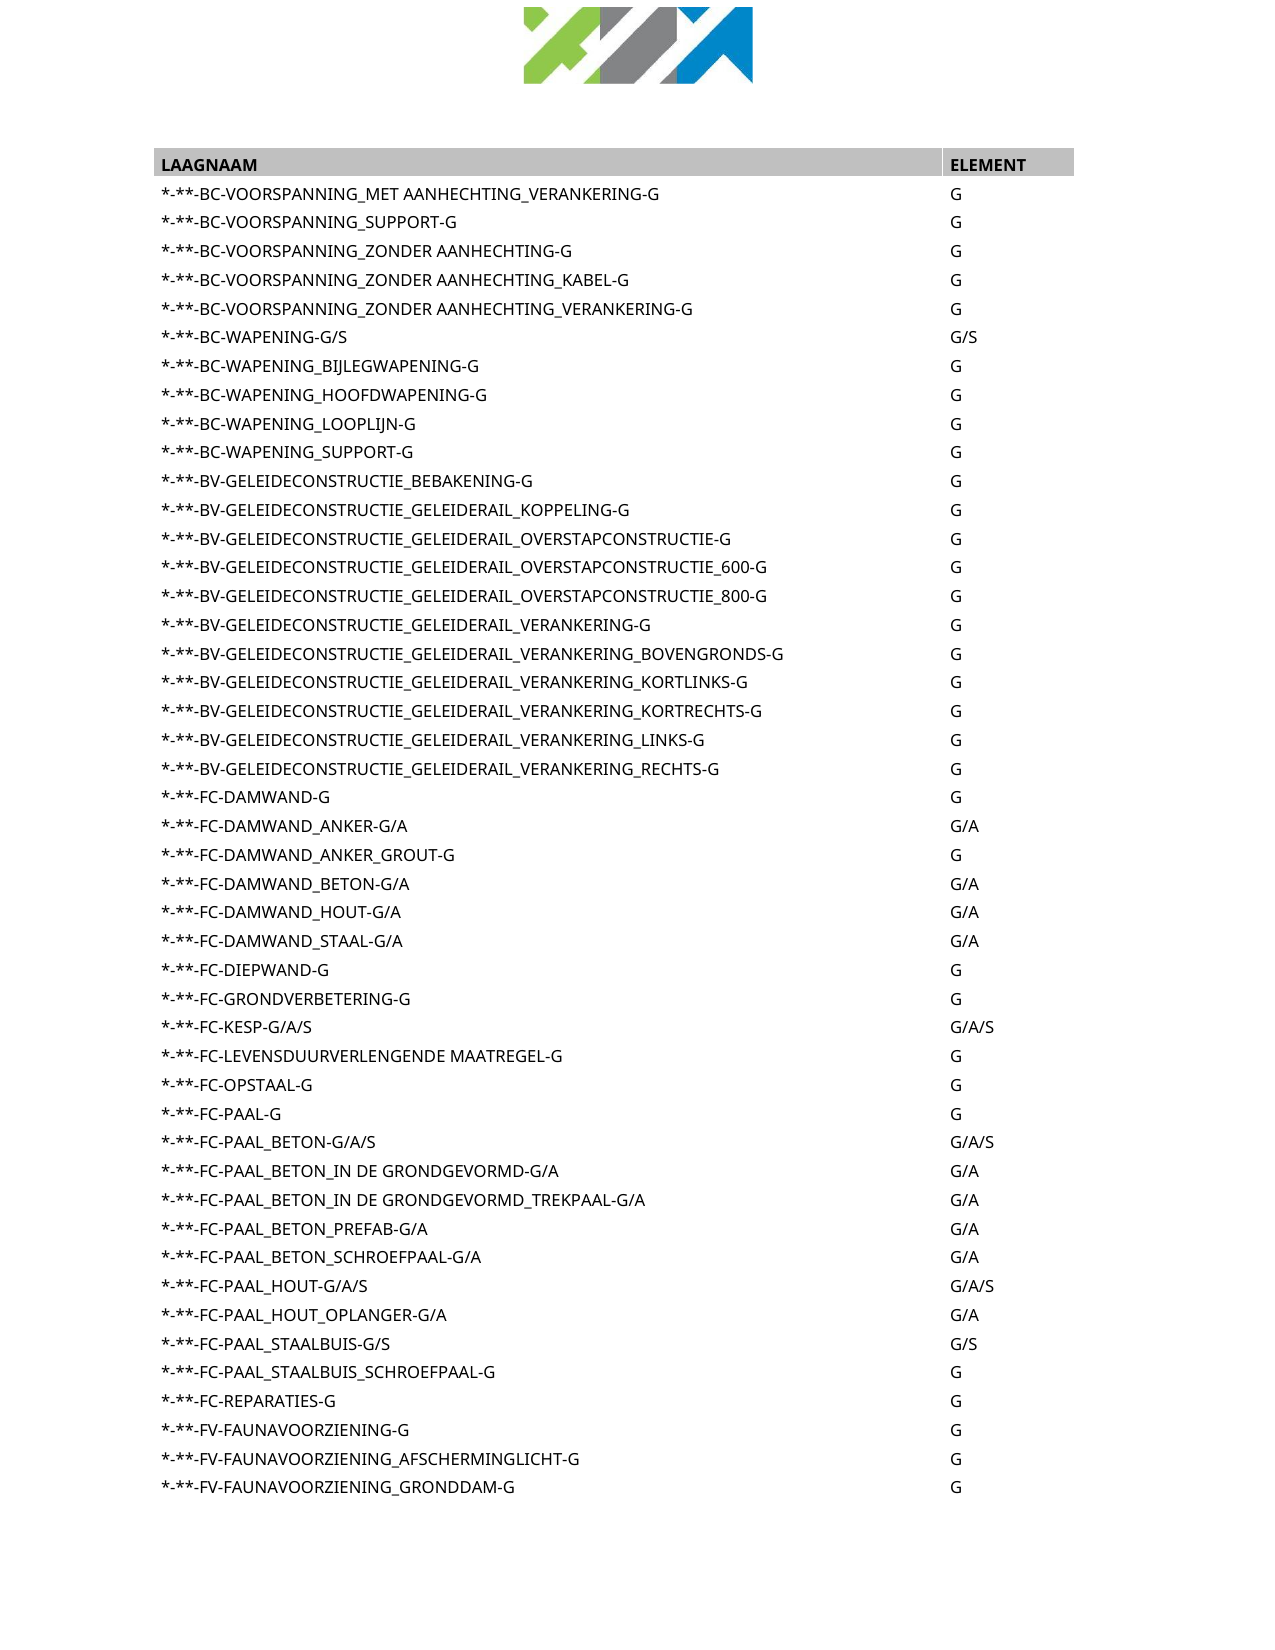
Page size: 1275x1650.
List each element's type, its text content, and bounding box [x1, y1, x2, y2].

table_cell G [943, 176, 1074, 205]
table_cell *-**-FC-LEVENSDUURVERLENGENDE MAATREGEL-G [154, 1039, 942, 1068]
table_cell G [943, 981, 1074, 1010]
table_cell *-**-FV-FAUNAVOORZIENING-G [154, 1413, 942, 1441]
table_cell G/A [943, 1154, 1074, 1183]
table_cell *-**-BC-WAPENING_HOOFDWAPENING-G [154, 378, 942, 406]
table_cell G [943, 608, 1074, 636]
table_cell G [943, 665, 1074, 694]
table_cell G [943, 1384, 1074, 1413]
table_cell *-**-FC-PAAL_HOUT_OPLANGER-G/A [154, 1298, 942, 1326]
table_cell *-**-BV-GELEIDECONSTRUCTIE_GELEIDERAIL_VERANKERING_LINKS-G [154, 723, 942, 751]
table_cell *-**-FC-DAMWAND_BETON-G/A [154, 866, 942, 895]
table_cell G [943, 406, 1074, 435]
table_cell *-**-FC-PAAL_STAALBUIS-G/S [154, 1326, 942, 1355]
table_cell G [943, 953, 1074, 981]
table_cell G/A [943, 1183, 1074, 1211]
table_cell G [943, 521, 1074, 550]
table_cell *-**-FC-PAAL_BETON_IN DE GRONDGEVORMD-G/A [154, 1154, 942, 1183]
table_cell G [943, 1441, 1074, 1470]
table_cell *-**-FC-DAMWAND_ANKER-G/A [154, 809, 942, 838]
table_cell *-**-FC-REPARATIES-G [154, 1384, 942, 1413]
table_cell G [943, 579, 1074, 608]
table_cell *-**-FC-PAAL_BETON-G/A/S [154, 1125, 942, 1154]
table_cell *-**-BV-GELEIDECONSTRUCTIE_GELEIDERAIL_VERANKERING_KORTLINKS-G [154, 665, 942, 694]
table_cell *-**-FC-DAMWAND_STAAL-G/A [154, 924, 942, 953]
table_cell G [943, 378, 1074, 406]
table_cell *-**-BV-GELEIDECONSTRUCTIE_GELEIDERAIL_KOPPELING-G [154, 493, 942, 521]
table_cell *-**-BV-GELEIDECONSTRUCTIE_GELEIDERAIL_VERANKERING_RECHTS-G [154, 751, 942, 780]
table_cell *-**-FV-FAUNAVOORZIENING_GRONDDAM-G [154, 1470, 942, 1499]
table_cell G/A/S [943, 1269, 1074, 1298]
table_cell G [943, 464, 1074, 493]
table_cell *-**-FC-PAAL_BETON_PREFAB-G/A [154, 1211, 942, 1240]
table_cell *-**-FC-DIEPWAND-G [154, 953, 942, 981]
table_cell *-**-BV-GELEIDECONSTRUCTIE_GELEIDERAIL_OVERSTAPCONSTRUCTIE_800-G [154, 579, 942, 608]
table_cell *-**-FC-PAAL_BETON_SCHROEFPAAL-G/A [154, 1240, 942, 1269]
table_cell *-**-BV-GELEIDECONSTRUCTIE_BEBAKENING-G [154, 464, 942, 493]
table_cell *-**-BC-VOORSPANNING_SUPPORT-G [154, 205, 942, 234]
table_cell G/S [943, 320, 1074, 349]
table_cell G/A/S [943, 1125, 1074, 1154]
table_cell *-**-BC-WAPENING_SUPPORT-G [154, 435, 942, 464]
table_header ELEMENT [943, 148, 1074, 176]
table_cell G/A [943, 866, 1074, 895]
table_cell G [943, 751, 1074, 780]
table_cell *-**-FC-PAAL_HOUT-G/A/S [154, 1269, 942, 1298]
table_cell G/A [943, 809, 1074, 838]
table_cell G [943, 550, 1074, 579]
table_cell *-**-FC-PAAL_BETON_IN DE GRONDGEVORMD_TREKPAAL-G/A [154, 1183, 942, 1211]
table_cell G [943, 838, 1074, 866]
table_cell G [943, 435, 1074, 464]
table_cell G [943, 636, 1074, 665]
table_cell *-**-BC-WAPENING_LOOPLIJN-G [154, 406, 942, 435]
table_cell G [943, 493, 1074, 521]
table_cell *-**-FV-FAUNAVOORZIENING_AFSCHERMINGLICHT-G [154, 1441, 942, 1470]
table_cell *-**-FC-PAAL-G [154, 1096, 942, 1125]
table_cell G [943, 780, 1074, 809]
table_cell *-**-BV-GELEIDECONSTRUCTIE_GELEIDERAIL_OVERSTAPCONSTRUCTIE-G [154, 521, 942, 550]
table_cell G [943, 291, 1074, 320]
table_cell G [943, 349, 1074, 378]
table_cell G/A [943, 924, 1074, 953]
table_cell *-**-BC-VOORSPANNING_ZONDER AANHECHTING_VERANKERING-G [154, 291, 942, 320]
table_cell *-**-FC-DAMWAND-G [154, 780, 942, 809]
table_cell *-**-BC-WAPENING_BIJLEGWAPENING-G [154, 349, 942, 378]
table_cell G [943, 234, 1074, 263]
table_cell G [943, 1470, 1074, 1499]
table_cell G/A/S [943, 1010, 1074, 1039]
table_cell G/A [943, 1240, 1074, 1269]
table_cell *-**-FC-KESP-G/A/S [154, 1010, 942, 1039]
table_cell G [943, 1096, 1074, 1125]
table_cell G/A [943, 1298, 1074, 1326]
table_cell G [943, 1413, 1074, 1441]
table_cell *-**-BV-GELEIDECONSTRUCTIE_GELEIDERAIL_VERANKERING_BOVENGRONDS-G [154, 636, 942, 665]
table_cell *-**-BV-GELEIDECONSTRUCTIE_GELEIDERAIL_OVERSTAPCONSTRUCTIE_600-G [154, 550, 942, 579]
table_cell G [943, 1039, 1074, 1068]
table_cell G [943, 723, 1074, 751]
table_cell G/A [943, 1211, 1074, 1240]
table_cell *-**-FC-DAMWAND_HOUT-G/A [154, 895, 942, 924]
table_cell G [943, 1068, 1074, 1096]
table_cell G [943, 263, 1074, 291]
table_header LAAGNAAM [154, 148, 942, 176]
table_cell G/S [943, 1326, 1074, 1355]
table_cell G [943, 1355, 1074, 1384]
table_cell G [943, 205, 1074, 234]
table_cell *-**-BV-GELEIDECONSTRUCTIE_GELEIDERAIL_VERANKERING_KORTRECHTS-G [154, 694, 942, 723]
table_cell *-**-FC-GRONDVERBETERING-G [154, 981, 942, 1010]
table_cell G/A [943, 895, 1074, 924]
table_cell G [943, 694, 1074, 723]
table_cell *-**-BC-VOORSPANNING_ZONDER AANHECHTING-G [154, 234, 942, 263]
table_cell *-**-BC-WAPENING-G/S [154, 320, 942, 349]
table_cell *-**-FC-PAAL_STAALBUIS_SCHROEFPAAL-G [154, 1355, 942, 1384]
table_cell *-**-BC-VOORSPANNING_MET AANHECHTING_VERANKERING-G [154, 176, 942, 205]
table_cell *-**-FC-OPSTAAL-G [154, 1068, 942, 1096]
table_cell *-**-BC-VOORSPANNING_ZONDER AANHECHTING_KABEL-G [154, 263, 942, 291]
table_cell *-**-BV-GELEIDECONSTRUCTIE_GELEIDERAIL_VERANKERING-G [154, 608, 942, 636]
table_cell *-**-FC-DAMWAND_ANKER_GROUT-G [154, 838, 942, 866]
